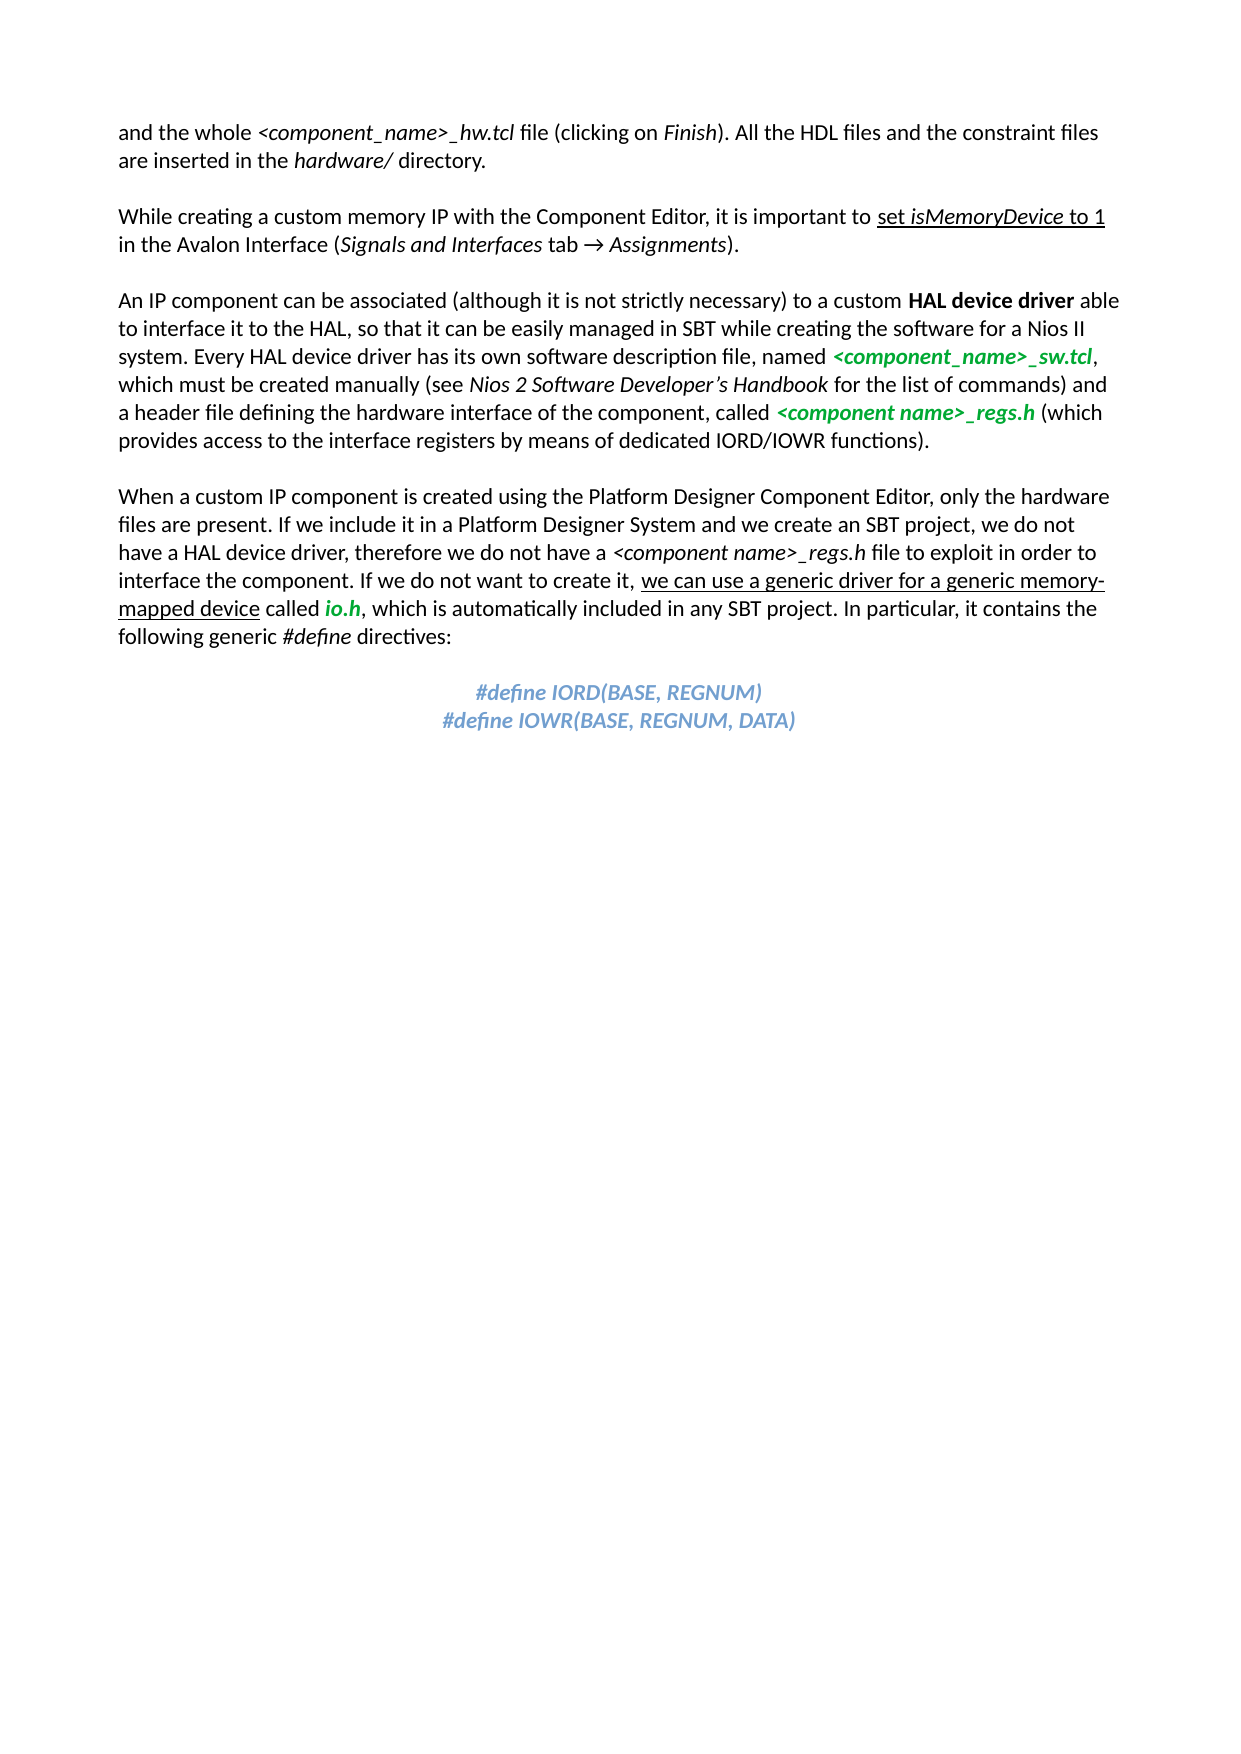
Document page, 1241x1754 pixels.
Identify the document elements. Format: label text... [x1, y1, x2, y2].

text While creating a custom memory IP with the Component Editor, it is important to set isMemoryDevice to 1 in the Avalon Interface (Signals and Interfaces tab → Assignments). [118, 202, 1122, 258]
text An IP component can be associated (although it is not strictly necessary) to a custom HAL device driver able to interface it to the HAL, so that it can be easily managed in SBT while creating the software for a Nios II system. Every HAL device driver has its own software description file, named <component_name>_sw.tcl, which must be created manually (see Nios 2 Software Developer’s Handbook for the list of commands) and a header file defining the hardware interface of the component, called <component name>_regs.h (which provides access to the interface registers by means of dedicated IORD/IOWR functions). [118, 286, 1122, 454]
text and the whole <component_name>_hw.tcl file (clicking on Finish). All the HDL files and the constraint files are inserted in the hardware/ directory. [118, 118, 1122, 174]
text #define IOWR(BASE, REGNUM, DATA) [118, 707, 1122, 734]
text #define IORD(BASE, REGNUM) [118, 678, 1122, 707]
text When a custom IP component is created using the Platform Designer Component Editor, only the hardware files are present. If we include it in a Platform Designer System and we create an SBT project, we do not have a HAL device driver, therefore we do not have a <component name>_regs.h file to exploit in order to interface the component. If we do not want to create it, we can use a generic driver for a generic memory-mapped device called io.h, which is automatically included in any SBT project. In particular, it contains the following generic #define directives: [118, 482, 1122, 651]
